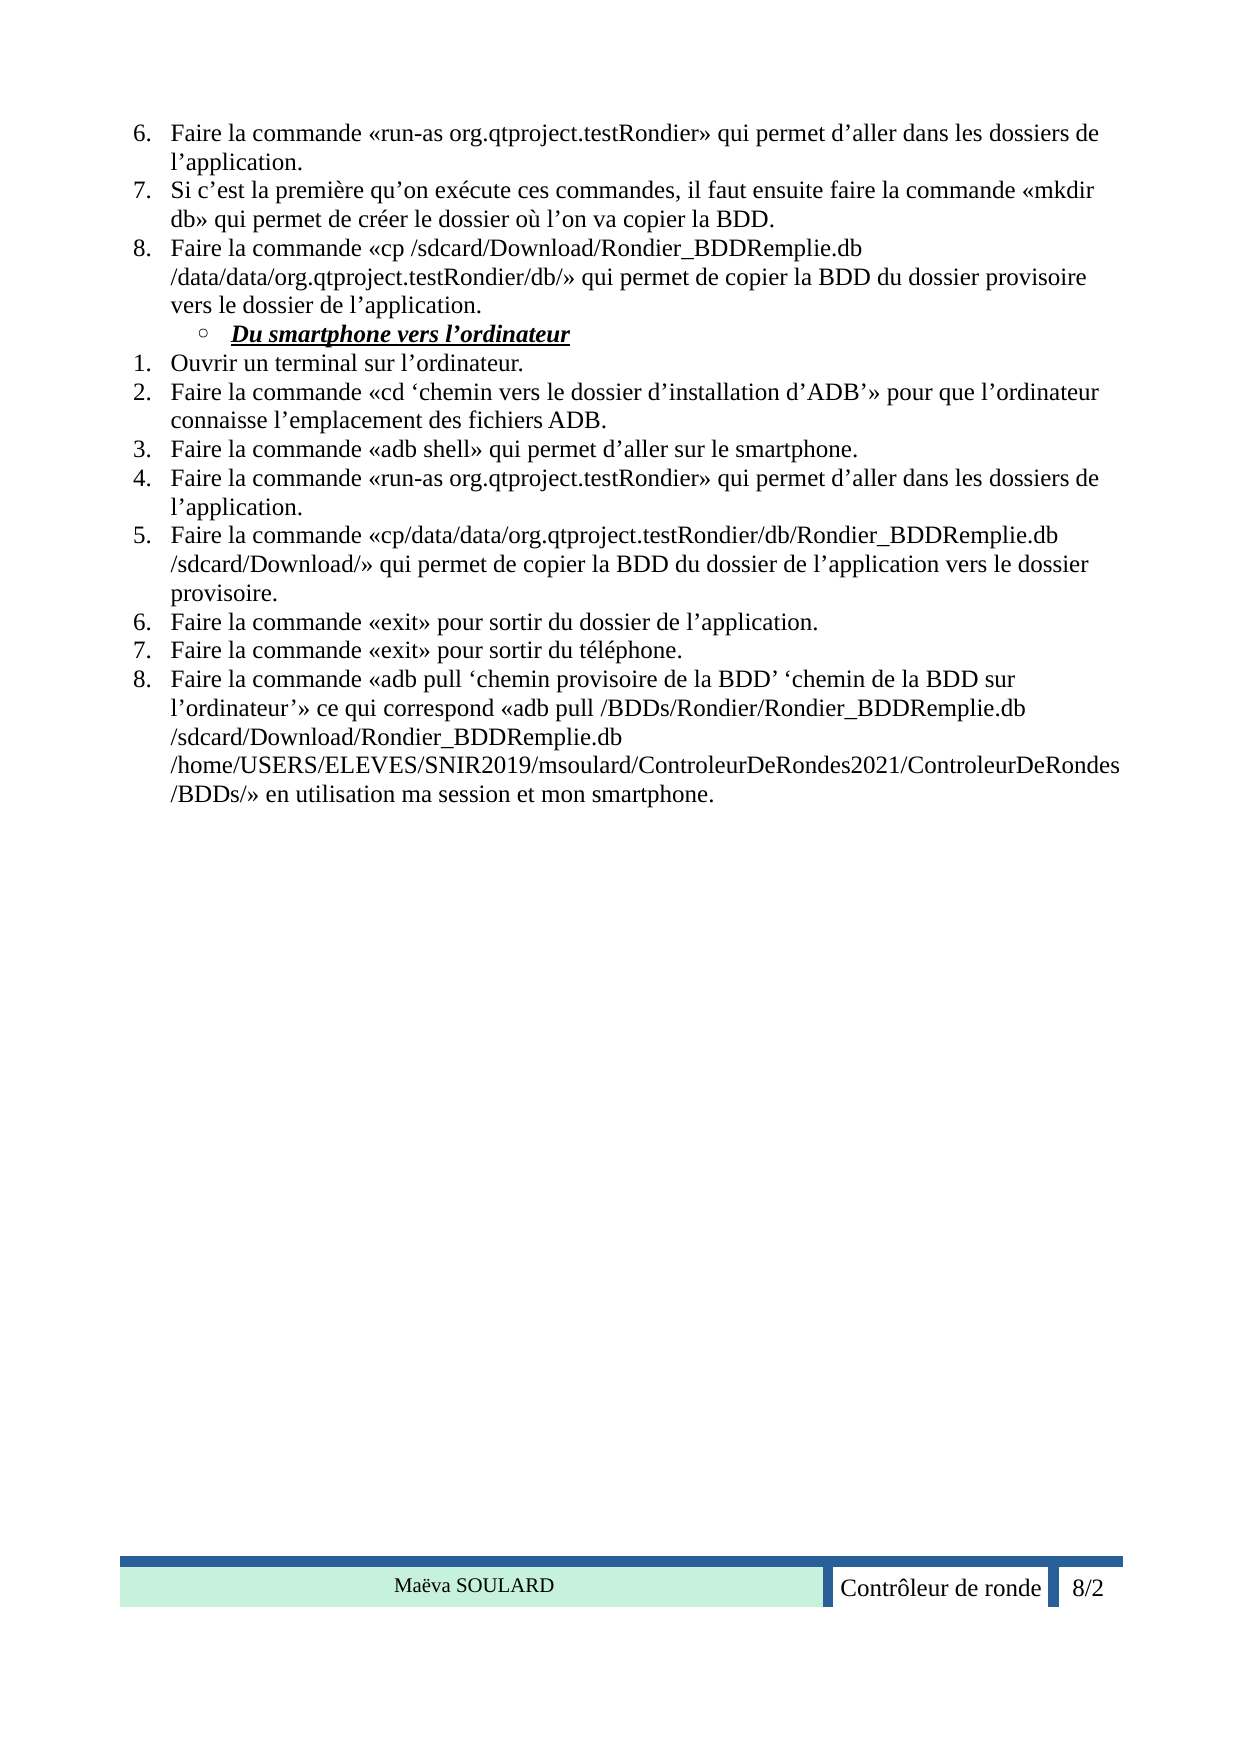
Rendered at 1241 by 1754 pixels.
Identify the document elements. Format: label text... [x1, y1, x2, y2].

list Ouvrir un terminal sur l’ordinateur. [133, 348, 1122, 377]
list Du smartphone vers l’ordinateur [193, 319, 1122, 348]
list Faire la commande «run-as org.qtproject.testRondier» qui permet d’aller dans les dossiers de l’application. [133, 118, 1122, 176]
list Si c’est la première qu’on exécute ces commandes, il faut ensuite faire la commande «mkdir db» qui permet de créer le dossier où l’on va copier la BDD. [133, 176, 1122, 233]
list Faire la commande «cd ‘chemin vers le dossier d’installation d’ADB’» pour que l’ordinateur connaisse l’emplacement des fichiers ADB. [133, 377, 1122, 434]
list Faire la commande «exit» pour sortir du dossier de l’application. [133, 607, 1122, 636]
list Faire la commande «adb pull ‘chemin provisoire de la BDD’ ‘chemin de la BDD sur l’ordinateur’» ce qui correspond «adb pull /BDDs/Rondier/Rondier_BDDRemplie.db /sdcard/Download/Rondier_BDDRemplie.db /home/USERS/ELEVES/SNIR2019/msoulard/ControleurDeRondes2021/ControleurDeRondes/BDDs/» en utilisation ma session et mon smartphone. [133, 664, 1122, 808]
list Faire la commande «exit» pour sortir du téléphone. [133, 636, 1122, 664]
list Faire la commande «cp/data/data/org.qtproject.testRondier/db/Rondier_BDDRemplie.db /sdcard/Download/» qui permet de copier la BDD du dossier de l’application vers le dossier provisoire. [133, 521, 1122, 607]
list Faire la commande «cp /sdcard/Download/Rondier_BDDRemplie.db /data/data/org.qtproject.testRondier/db/» qui permet de copier la BDD du dossier provisoire vers le dossier de l’application. [133, 233, 1122, 319]
list Faire la commande «run-as org.qtproject.testRondier» qui permet d’aller dans les dossiers de l’application. [133, 463, 1122, 521]
list Faire la commande «adb shell» qui permet d’aller sur le smartphone. [133, 434, 1122, 463]
